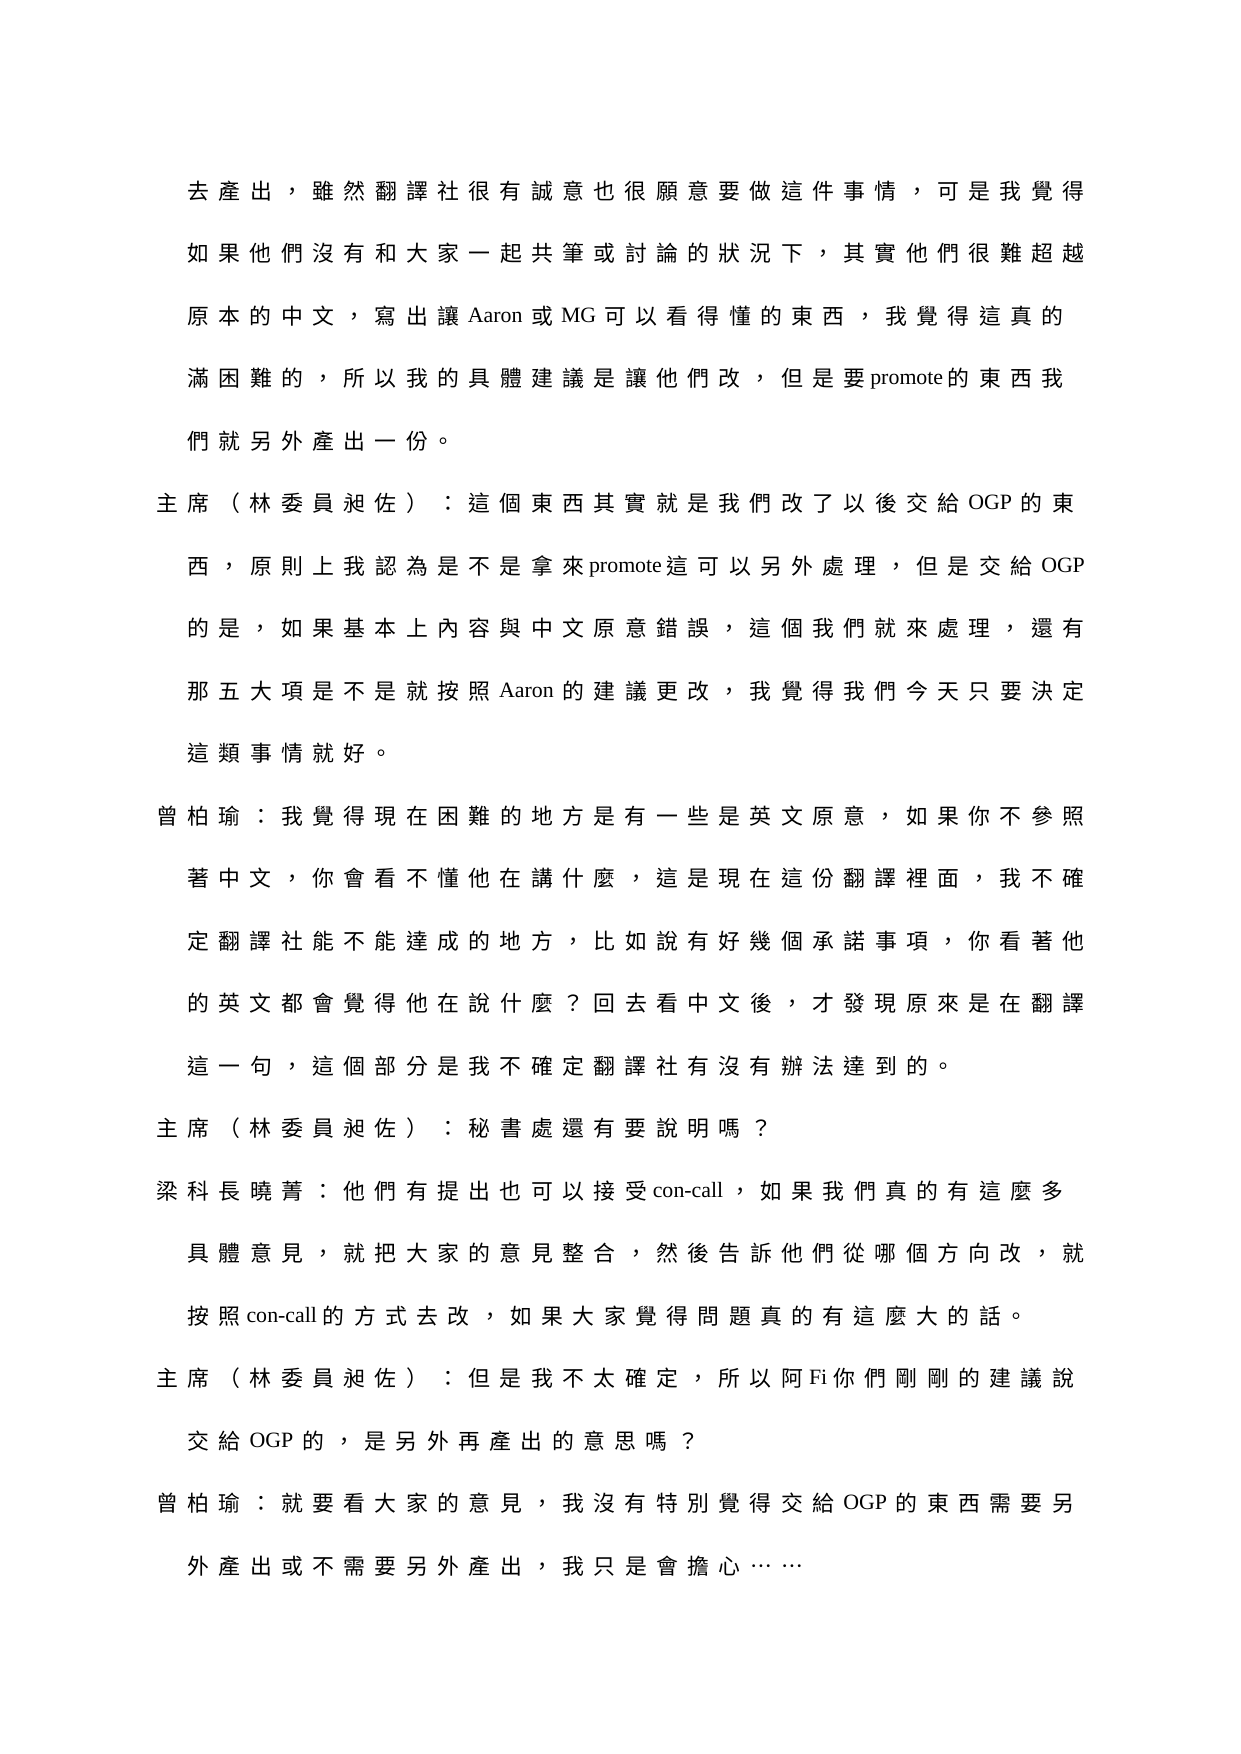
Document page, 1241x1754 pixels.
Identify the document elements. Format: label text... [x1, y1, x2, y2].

text 曾柏瑜：我覺得現在困難的地方是有一些是英文原意，如果你不參照著中文，你會看不懂他在講什麼，這是現在這份翻譯裡面，我不確定翻譯社能不能達成的地方，比如說有好幾個承諾事項，你看著他的英文都會覺得他在說什麼？回去看中文後，才發現原來是在翻譯這一句，這個部分是我不確定翻譯社有沒有辦法達到的。 [151, 783, 1089, 1096]
text 梁科長曉菁：他們有提出也可以接受con-call，如果我們真的有這麼多具體意見，就把大家的意見整合，然後告訴他們從哪個方向改，就按照con-call的方式去改，如果大家覺得問題真的有這麼大的話。 [151, 1158, 1089, 1346]
text 主席（林委員昶佐）：秘書處還有要說明嗎？ [151, 1096, 1089, 1158]
text 去產出，雖然翻譯社很有誠意也很願意要做這件事情，可是我覺得如果他們沒有和大家一起共筆或討論的狀況下，其實他們很難超越原本的中文，寫出讓Aaron或MG可以看得懂的東西，我覺得這真的滿困難的，所以我的具體建議是讓他們改，但是要promote的東西我們就另外產出一份。 [151, 158, 1089, 471]
text 主席（林委員昶佐）：但是我不太確定，所以阿Fi你們剛剛的建議說交給OGP的，是另外再產出的意思嗎？ [151, 1346, 1089, 1471]
text 主席（林委員昶佐）：這個東西其實就是我們改了以後交給OGP的東西，原則上我認為是不是拿來promote這可以另外處理，但是交給OGP的是，如果基本上內容與中文原意錯誤，這個我們就來處理，還有那五大項是不是就按照Aaron的建議更改，我覺得我們今天只要決定這類事情就好。 [151, 471, 1089, 783]
text 曾柏瑜：就要看大家的意見，我沒有特別覺得交給OGP的東西需要另外產出或不需要另外產出，我只是會擔心…… [151, 1471, 1089, 1596]
